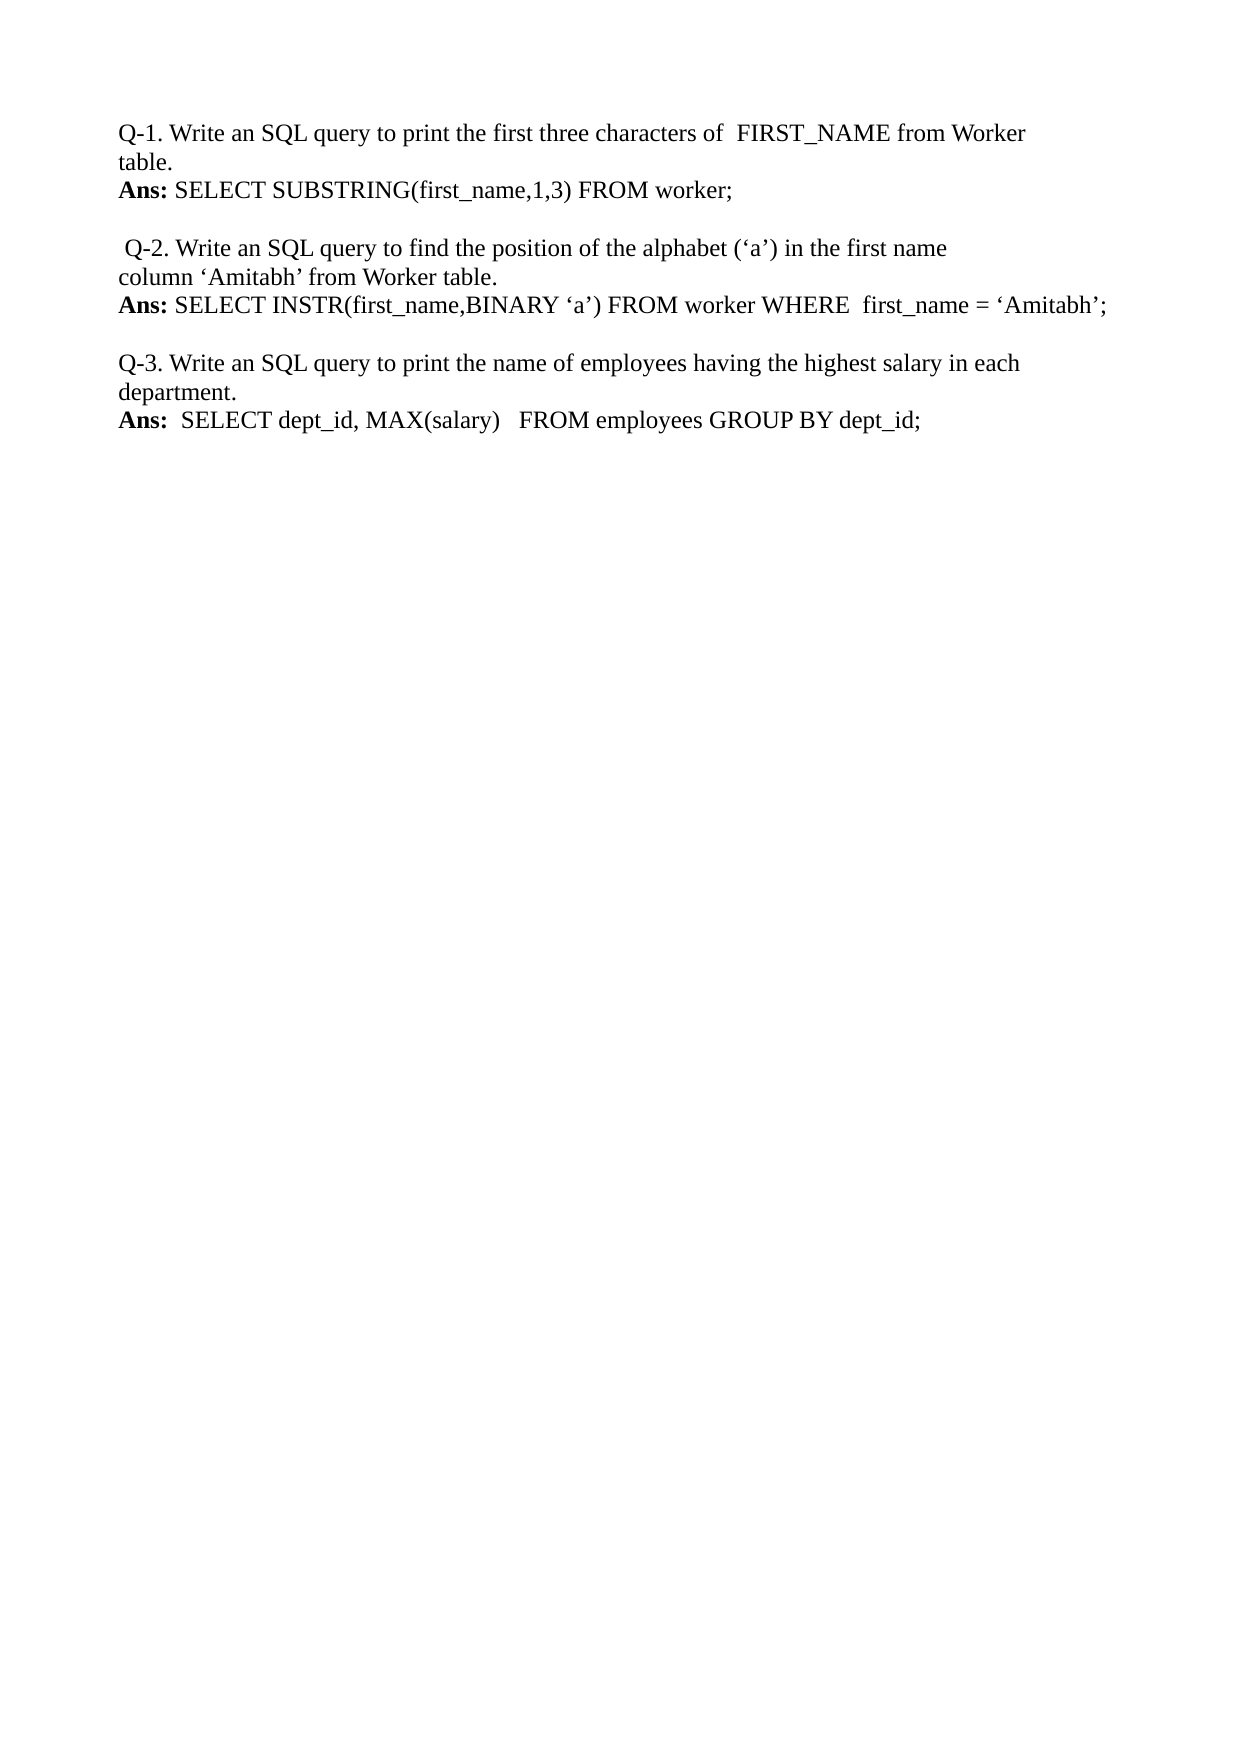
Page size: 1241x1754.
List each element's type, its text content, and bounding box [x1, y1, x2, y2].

text column ‘Amitabh’ from Worker table. [118, 262, 1122, 291]
text Q-2. Write an SQL query to find the position of the alphabet (‘a’) in the first name [118, 233, 1122, 262]
text Ans: SELECT INSTR(first_name,BINARY ‘a’) FROM worker WHERE first_name = ‘Amitabh’; [118, 291, 1122, 319]
text department. [118, 377, 1122, 406]
text Q-1. Write an SQL query to print the first three characters of FIRST_NAME from Worker [118, 118, 1122, 147]
text Q-3. Write an SQL query to print the name of employees having the highest salary in each [118, 348, 1122, 377]
text Ans: SELECT dept_id, MAX(salary) FROM employees GROUP BY dept_id; [118, 406, 1122, 434]
text table. [118, 147, 1122, 176]
text Ans: SELECT SUBSTRING(first_name,1,3) FROM worker; [118, 176, 1122, 204]
